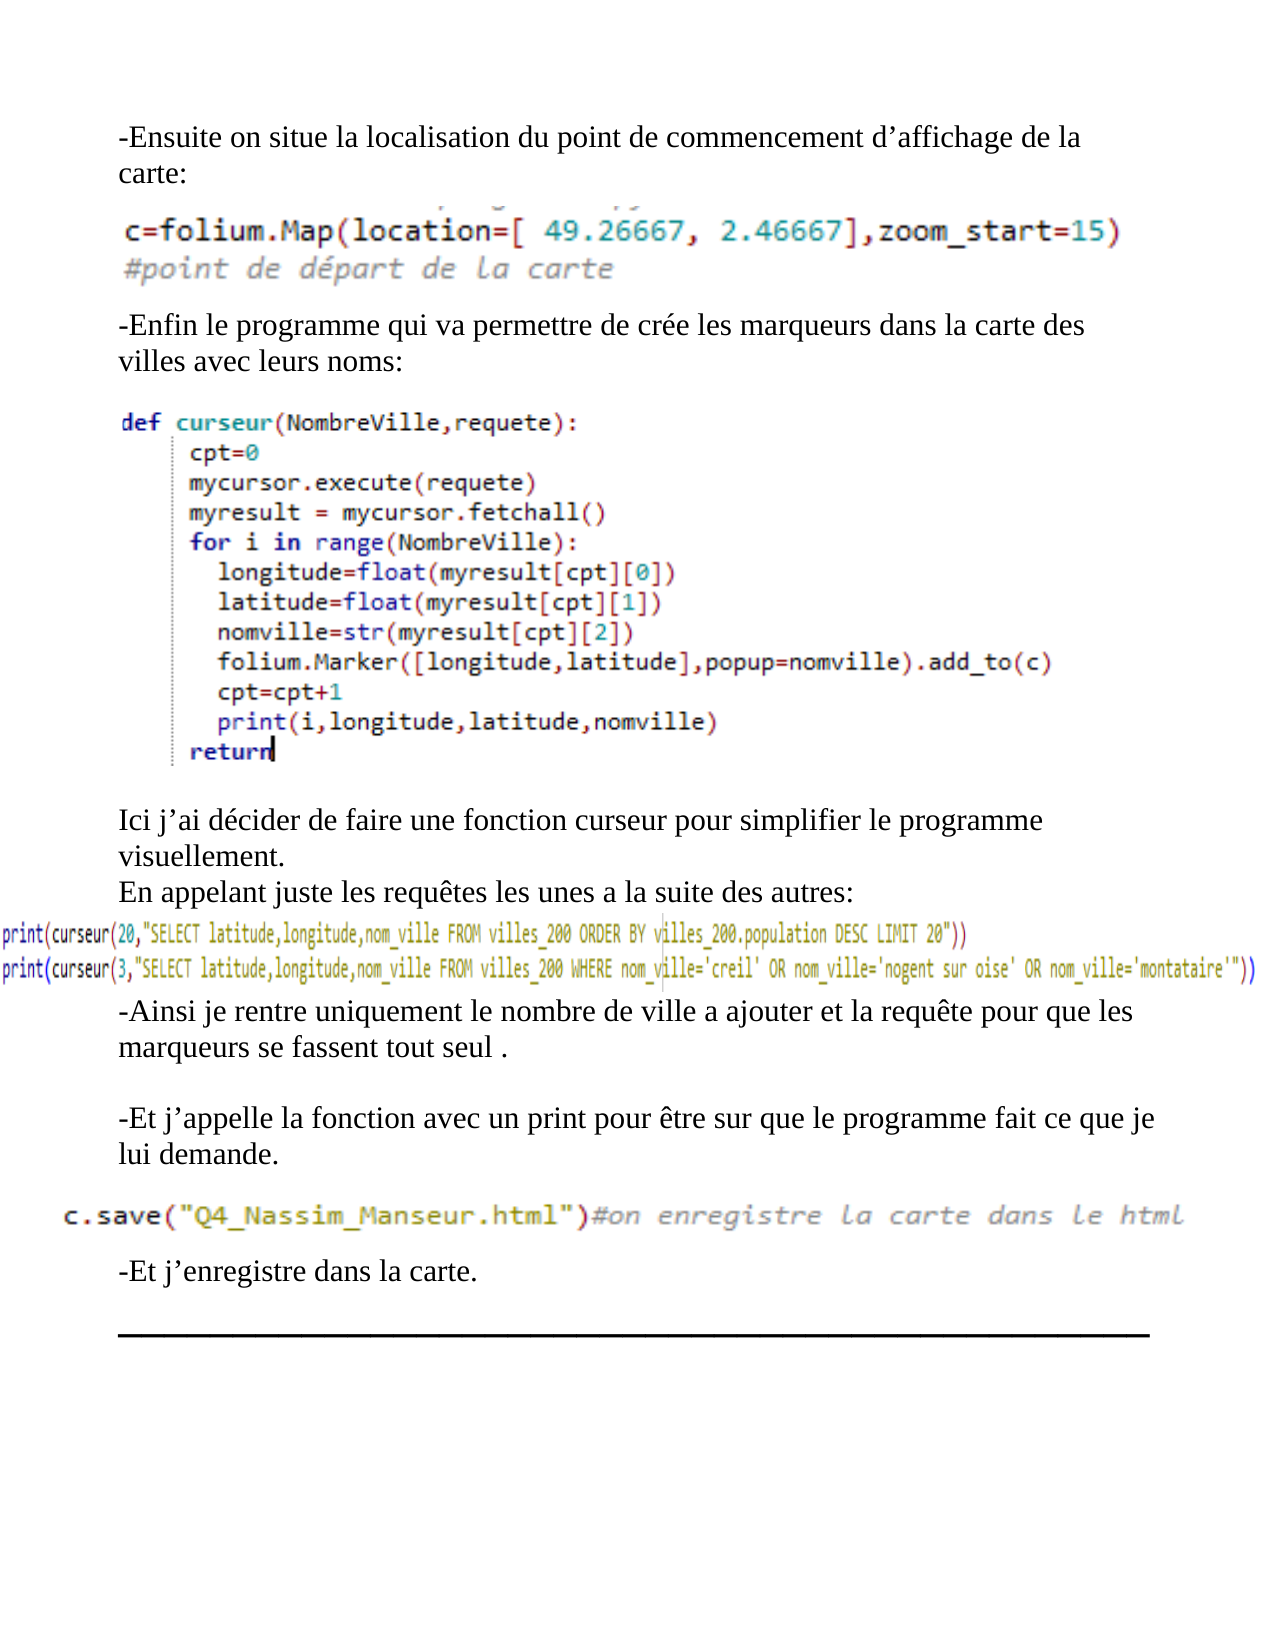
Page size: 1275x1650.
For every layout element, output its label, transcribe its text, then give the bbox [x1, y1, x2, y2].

picture [0, 913, 1275, 992]
text _____________________________________________ [118, 1288, 1157, 1341]
text En appelant juste les requêtes les unes a la suite des autres: [118, 873, 1157, 909]
text Ici j’ai décider de faire une fonction curseur pour simplifier le programme visuellement. [118, 801, 1157, 873]
text -Enfin le programme qui va permettre de crée les marqueurs dans la carte des villes avec leurs noms: [118, 190, 1157, 378]
picture [61, 1192, 1222, 1253]
text -Et j’appelle la fonction avec un print pour être sur que le programme fait ce que je lui demande. [118, 1100, 1157, 1172]
text -Et j’enregistre dans la carte. [118, 1253, 1157, 1288]
picture [122, 206, 1146, 307]
text [118, 1172, 1157, 1192]
picture [122, 405, 1082, 766]
text [118, 909, 1157, 913]
text -Ainsi je rentre uniquement le nombre de ville a ajouter et la requête pour que les marqueurs se fassent tout seul . [118, 992, 1157, 1064]
text -Ensuite on situe la localisation du point de commencement d’affichage de la carte: [118, 118, 1157, 190]
